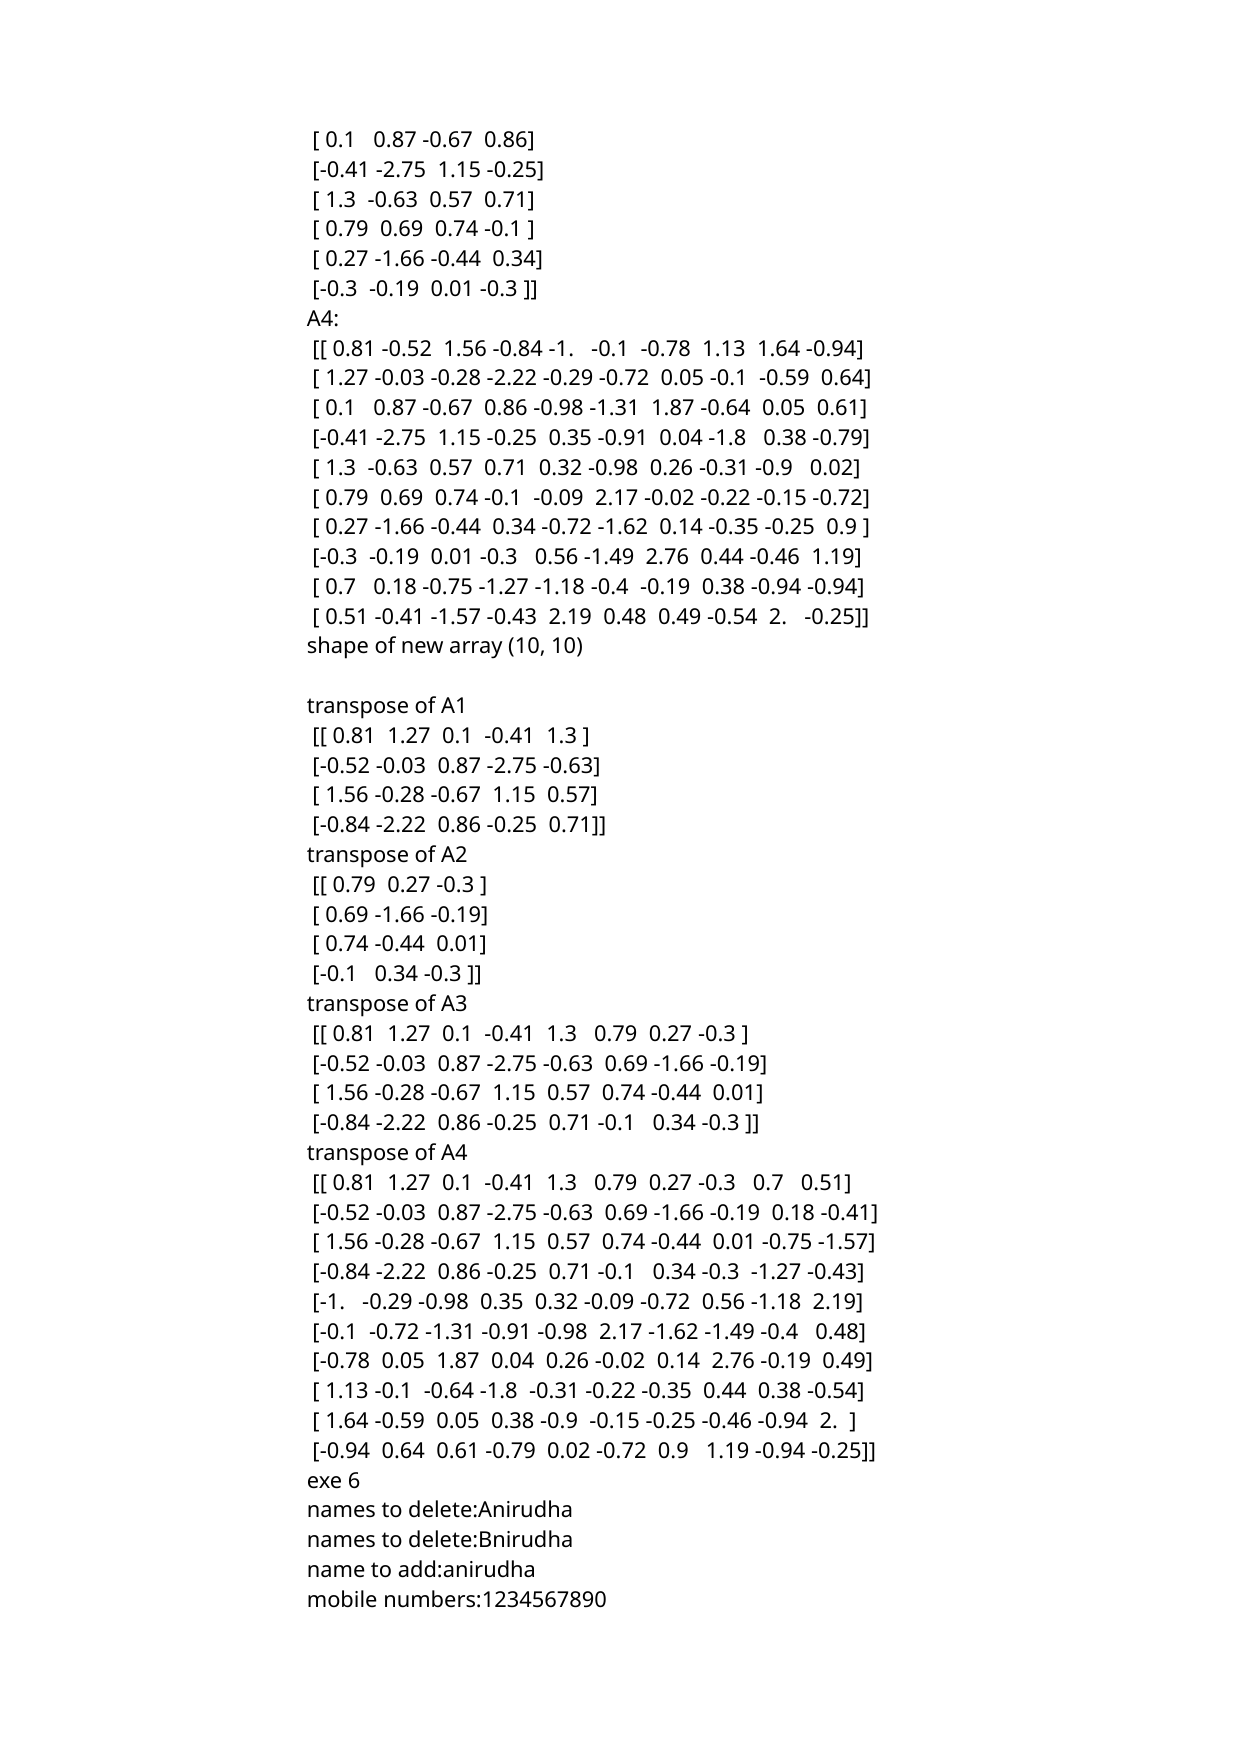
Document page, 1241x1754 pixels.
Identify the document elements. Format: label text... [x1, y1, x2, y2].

table_cell [ 0.1 0.87 -0.67 0.86] [-0.41 -2.75 1.15 -0.25] [ 1.3 -0.63 0.57 0.71] [ 0.79 0.69 0.74 -0.1 ] [ 0.27 -1.66 -0.44 0.34] [-0.3 -0.19 0.01 -0.3 ]] A4: [[ 0.81 -0.52 1.56 -0.84 -1. -0.1 -0.78 1.13 1.64 -0.94] [ 1.27 -0.03 -0.28 -2.22 -0.29 -0.72 0.05 -0.1 -0.59 0.64] [ 0.1 0.87 -0.67 0.86 -0.98 -1.31 1.87 -0.64 0.05 0.61] [-0.41 -2.75 1.15 -0.25 0.35 -0.91 0.04 -1.8 0.38 -0.79] [ 1.3 -0.63 0.57 0.71 0.32 -0.98 0.26 -0.31 -0.9 0.02] [ 0.79 0.69 0.74 -0.1 -0.09 2.17 -0.02 -0.22 -0.15 -0.72] [ 0.27 -1.66 -0.44 0.34 -0.72 -1.62 0.14 -0.35 -0.25 0.9 ] [-0.3 -0.19 0.01 -0.3 0.56 -1.49 2.76 0.44 -0.46 1.19] [ 0.7 0.18 -0.75 -1.27 -1.18 -0.4 -0.19 0.38 -0.94 -0.94] [ 0.51 -0.41 -1.57 -0.43 2.19 0.48 0.49 -0.54 2. -0.25]] shape of new array (10, 10) transpose of A1 [[ 0.81 1.27 0.1 -0.41 1.3 ] [-0.52 -0.03 0.87 -2.75 -0.63] [ 1.56 -0.28 -0.67 1.15 0.57] [-0.84 -2.22 0.86 -0.25 0.71]] transpose of A2 [[ 0.79 0.27 -0.3 ] [ 0.69 -1.66 -0.19] [ 0.74 -0.44 0.01] [-0.1 0.34 -0.3 ]] transpose of A3 [[ 0.81 1.27 0.1 -0.41 1.3 0.79 0.27 -0.3 ] [-0.52 -0.03 0.87 -2.75 -0.63 0.69 -1.66 -0.19] [ 1.56 -0.28 -0.67 1.15 0.57 0.74 -0.44 0.01] [-0.84 -2.22 0.86 -0.25 0.71 -0.1 0.34 -0.3 ]] transpose of A4 [[ 0.81 1.27 0.1 -0.41 1.3 0.79 0.27 -0.3 0.7 0.51] [-0.52 -0.03 0.87 -2.75 -0.63 0.69 -1.66 -0.19 0.18 -0.41] [ 1.56 -0.28 -0.67 1.15 0.57 0.74 -0.44 0.01 -0.75 -1.57] [-0.84 -2.22 0.86 -0.25 0.71 -0.1 0.34 -0.3 -1.27 -0.43] [-1. -0.29 -0.98 0.35 0.32 -0.09 -0.72 0.56 -1.18 2.19] [-0.1 -0.72 -1.31 -0.91 -0.98 2.17 -1.62 -1.49 -0.4 0.48] [-0.78 0.05 1.87 0.04 0.26 -0.02 0.14 2.76 -0.19 0.49] [ 1.13 -0.1 -0.64 -1.8 -0.31 -0.22 -0.35 0.44 0.38 -0.54] [ 1.64 -0.59 0.05 0.38 -0.9 -0.15 -0.25 -0.46 -0.94 2. ] [-0.94 0.64 0.61 -0.79 0.02 -0.72 0.9 1.19 -0.94 -0.25]] exe 6 names to delete:Anirudha names to delete:Bnirudha name to add:anirudha mobile numbers:1234567890 [302, 119, 1123, 1619]
table_cell [119, 119, 301, 1619]
